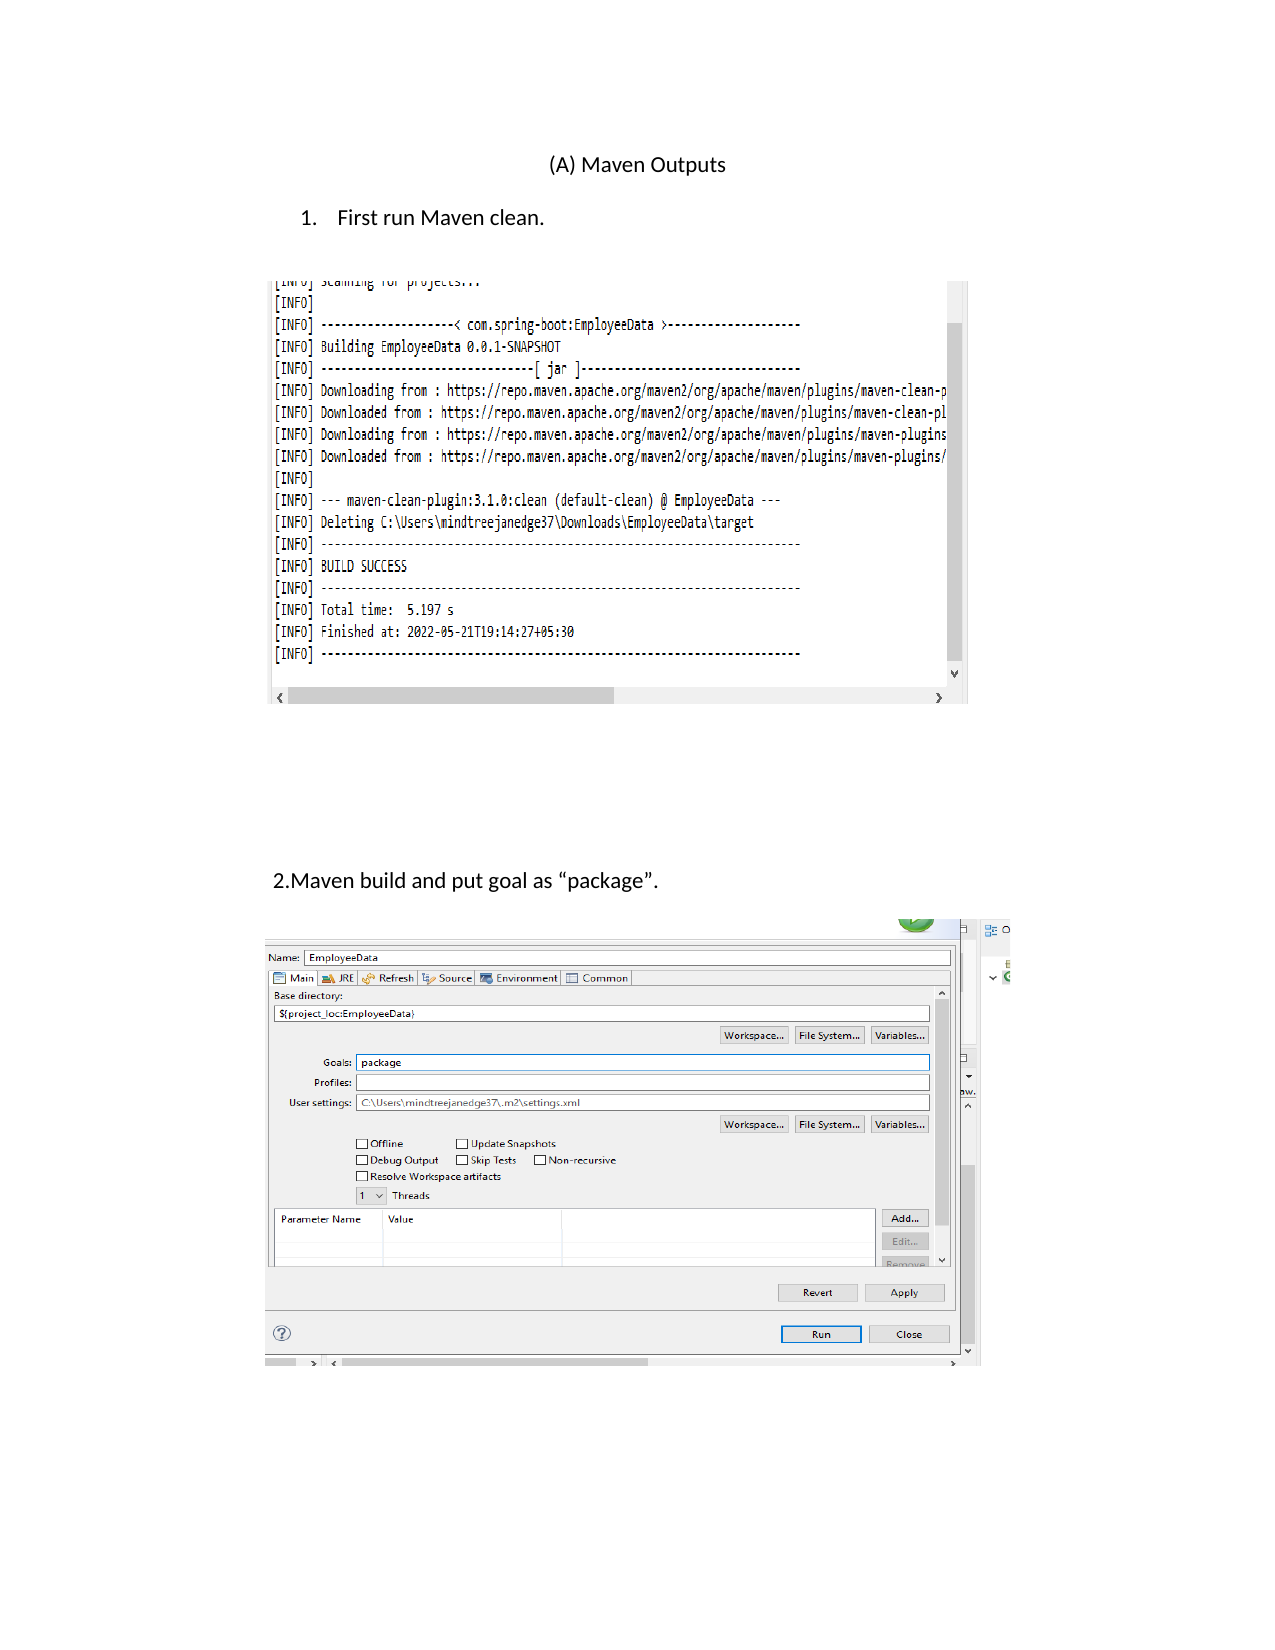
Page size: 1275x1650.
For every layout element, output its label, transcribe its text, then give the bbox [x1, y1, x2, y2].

list First run Maven clean. [300, 203, 1087, 231]
picture [265, 919, 1011, 1366]
text 2.Maven build and put goal as “package”. [187, 867, 1087, 895]
text (A) Maven Outputs [187, 150, 1087, 178]
